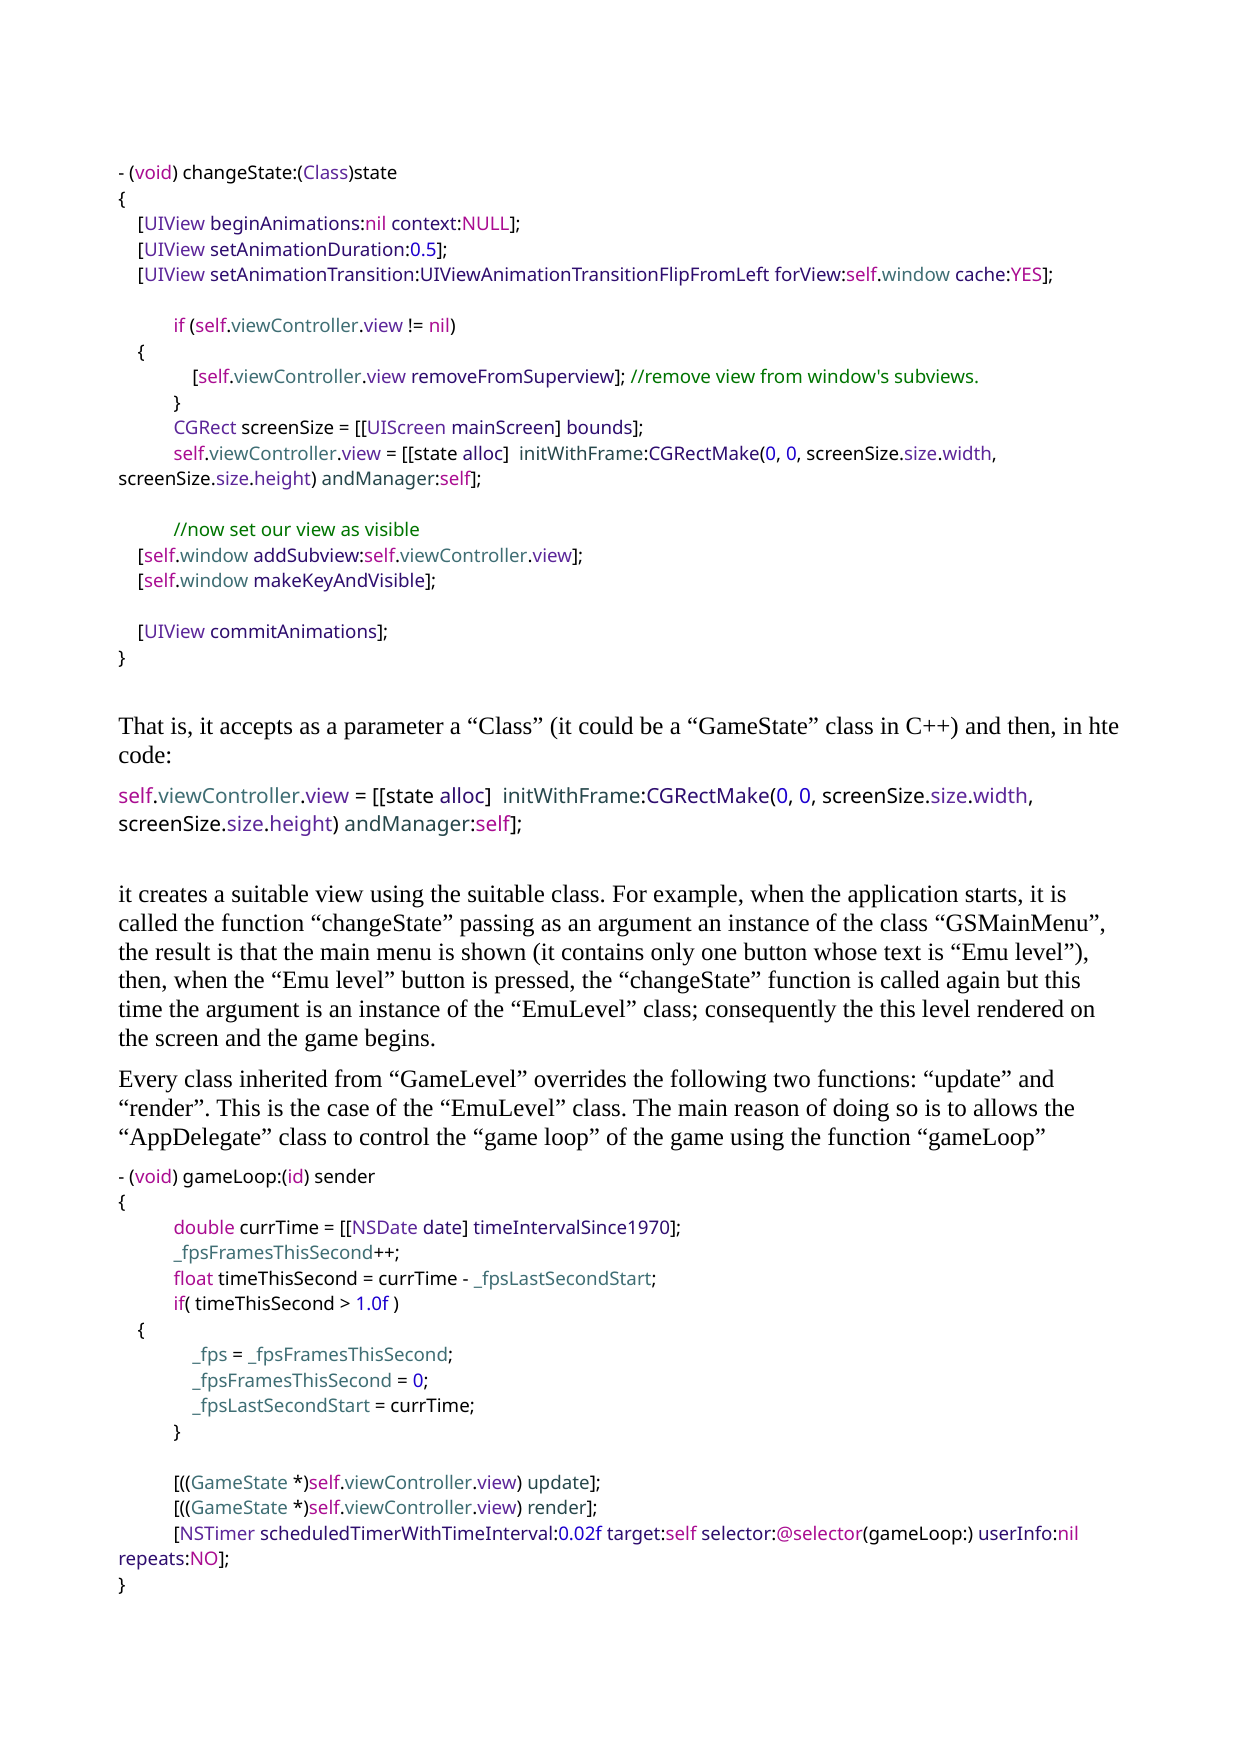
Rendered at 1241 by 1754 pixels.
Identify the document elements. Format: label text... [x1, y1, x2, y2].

text if (self.viewController.view != nil) [118, 312, 1122, 338]
text } [118, 389, 1122, 414]
text [self.viewController.view removeFromSuperview]; //remove view from window's subviews. [118, 363, 1122, 389]
text - (void) changeState:(Class)state [118, 159, 1122, 185]
text if( timeThisSecond > 1.0f ) [118, 1291, 1122, 1316]
text [((GameState *)self.viewController.view) render]; [118, 1495, 1122, 1520]
text } [118, 644, 1122, 670]
text it creates a suitable view using the suitable class. For example, when the application starts, it is called the function “changeState” passing as an argument an instance of the class “GSMainMenu”, the result is that the main menu is shown (it contains only one button whose text is “Emu level”), then, when the “Emu level” button is pressed, the “changeState” function is called again but this time the argument is an instance of the “EmuLevel” class; consequently the this level rendered on the screen and the game begins. [118, 879, 1122, 1052]
text //now set our view as visible [118, 517, 1122, 542]
text [((GameState *)self.viewController.view) update]; [118, 1469, 1122, 1495]
text { [118, 185, 1122, 210]
text _fpsFramesThisSecond = 0; [118, 1367, 1122, 1393]
text { [118, 1188, 1122, 1214]
text [NSTimer scheduledTimerWithTimeInterval:0.02f target:self selector:@selector(gameLoop:) userInfo:nil repeats:NO]; [118, 1520, 1122, 1571]
text } [118, 1418, 1122, 1444]
text [UIView setAnimationDuration:0.5]; [118, 236, 1122, 261]
text double currTime = [[NSDate date] timeIntervalSince1970]; [118, 1214, 1122, 1239]
text self.viewController.view = [[state alloc] initWithFrame:CGRectMake(0, 0, screenSize.size.width, screenSize.size.height) andManager:self]; [118, 440, 1122, 491]
text [UIView setAnimationTransition:UIViewAnimationTransitionFlipFromLeft forView:self.window cache:YES]; [118, 261, 1122, 287]
text [UIView commitAnimations]; [118, 619, 1122, 644]
text float timeThisSecond = currTime - _fpsLastSecondStart; [118, 1265, 1122, 1291]
text CGRect screenSize = [[UIScreen mainScreen] bounds]; [118, 414, 1122, 440]
text self.viewController.view = [[state alloc] initWithFrame:CGRectMake(0, 0, screenSize.size.width, screenSize.size.height) andManager:self]; [118, 781, 1122, 838]
text { [118, 338, 1122, 363]
text - (void) gameLoop:(id) sender [118, 1163, 1122, 1188]
text [self.window makeKeyAndVisible]; [118, 568, 1122, 593]
text Every class inherited from “GameLevel” overrides the following two functions: “update” and “render”. This is the case of the “EmuLevel” class. The main reason of doing so is to allows the “AppDelegate” class to control the “game loop” of the game using the function “gameLoop” [118, 1064, 1122, 1150]
text _fpsFramesThisSecond++; [118, 1239, 1122, 1265]
text } [118, 1571, 1122, 1597]
text [UIView beginAnimations:nil context:NULL]; [118, 210, 1122, 236]
text _fps = _fpsFramesThisSecond; [118, 1342, 1122, 1367]
text _fpsLastSecondStart = currTime; [118, 1393, 1122, 1418]
text That is, it accepts as a parameter a “Class” (it could be a “GameState” class in C++) and then, in hte code: [118, 711, 1122, 768]
text [self.window addSubview:self.viewController.view]; [118, 542, 1122, 568]
text { [118, 1316, 1122, 1342]
